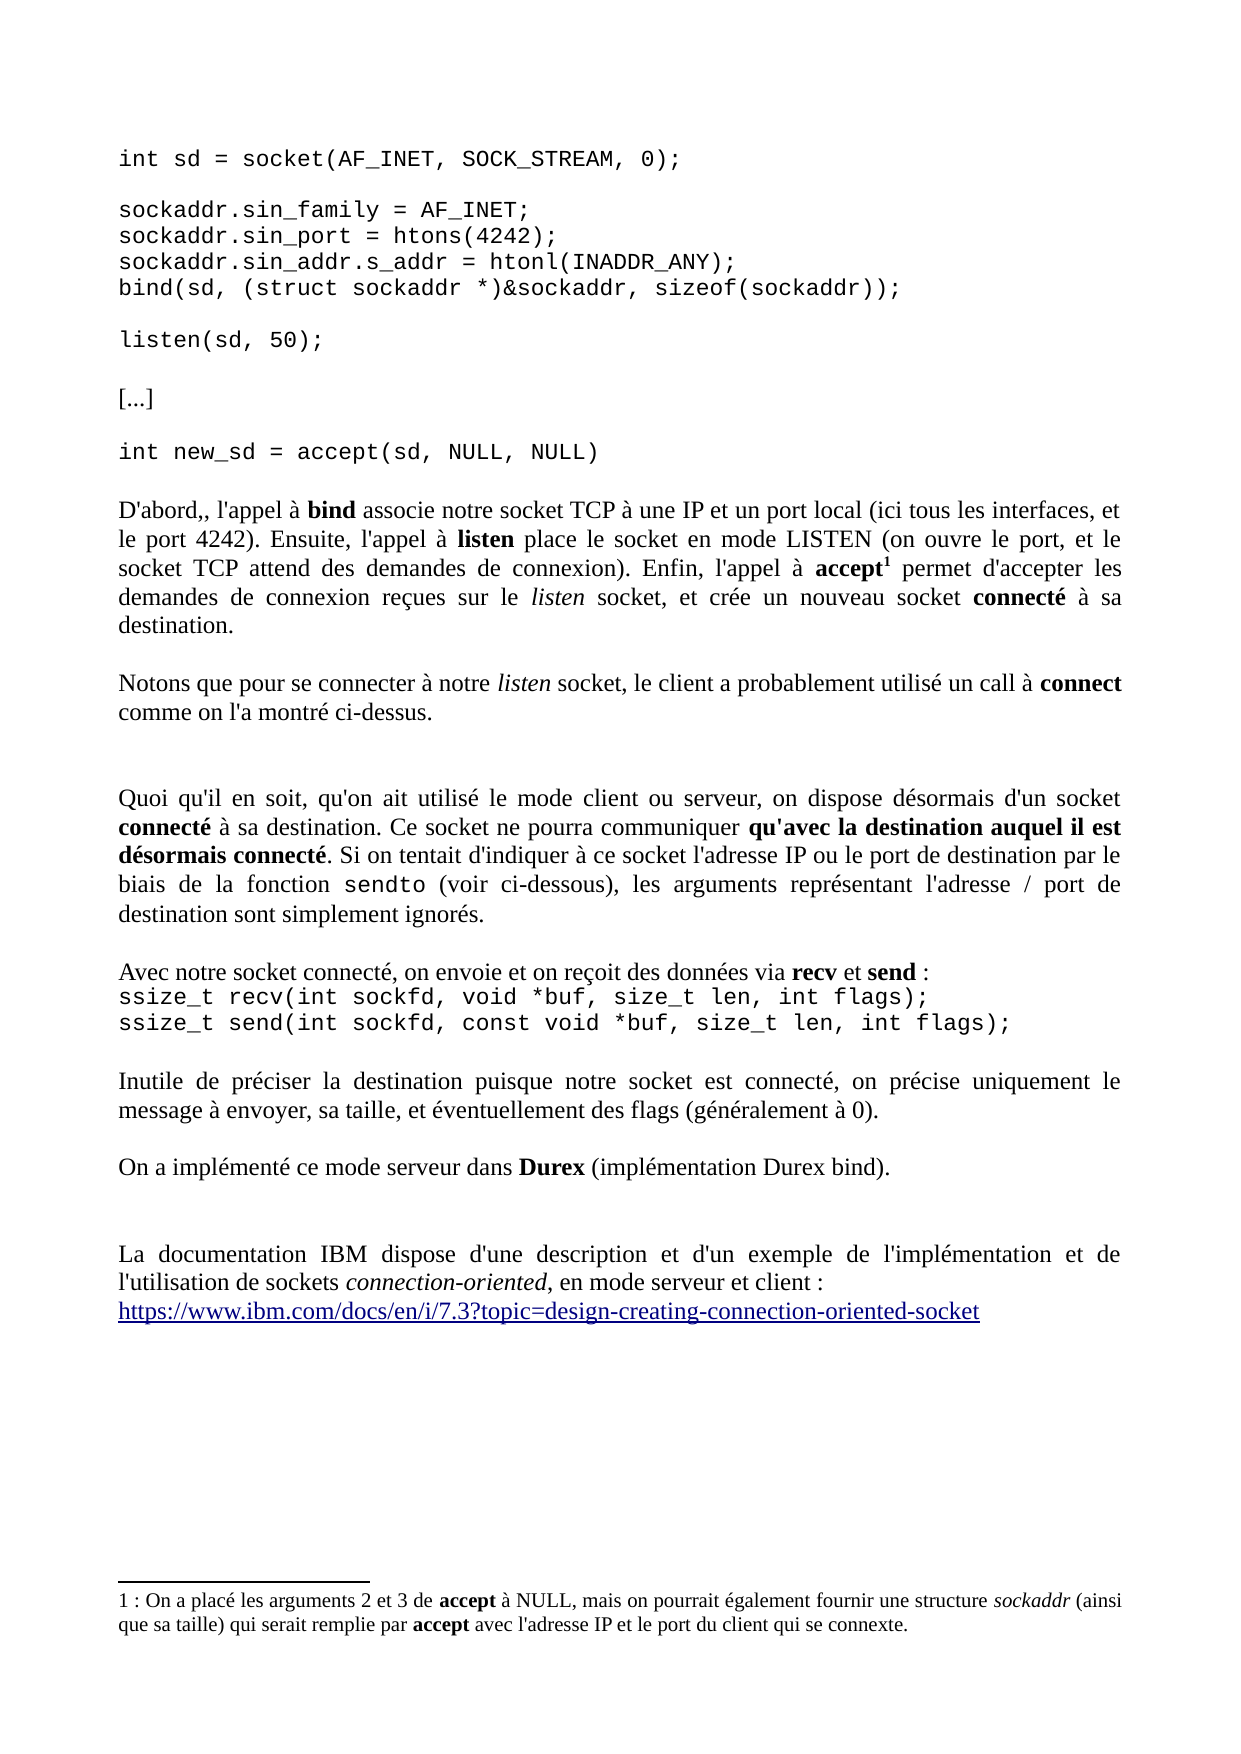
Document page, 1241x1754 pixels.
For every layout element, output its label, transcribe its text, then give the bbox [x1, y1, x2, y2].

text ssize_t recv(int sockfd, void *buf, size_t len, int flags); [118, 986, 1122, 1011]
text D'abord,, l'appel à bind associe notre socket TCP à une IP et un port local (ici tous les interfaces, et le port 4242). Ensuite, l'appel à listen place le socket en mode LISTEN (on ouvre le port, et le socket TCP attend des demandes de connexion). Enfin, l'appel à accept permet d'accepter les demandes de connexion reçues sur le listen socket, et crée un nouveau socket connecté à sa destination. [118, 495, 1122, 639]
text listen(sd, 50); [118, 328, 1122, 354]
text On a implémenté ce mode serveur dans Durex (implémentation Durex bind). [118, 1152, 1122, 1181]
text int sd = socket(AF_INET, SOCK_STREAM, 0); [118, 147, 1122, 173]
text Avec notre socket connecté, on envoie et on reçoit des données via recv et send : [118, 957, 1122, 986]
text La documentation IBM dispose d'une description et d'un exemple de l'implémentation et de l'utilisation de sockets connection-oriented, en mode serveur et client : [118, 1239, 1122, 1296]
text bind(sd, (struct sockaddr *)&sockaddr, sizeof(sockaddr)); [118, 277, 1122, 302]
text sockaddr.sin_port = htons(4242); [118, 225, 1122, 251]
text Quoi qu'il en soit, qu'on ait utilisé le mode client ou serveur, on dispose désormais d'un socket connecté à sa destination. Ce socket ne pourra communiquer qu'avec la destination auquel il est désormais connecté. Si on tentait d'indiquer à ce socket l'adresse IP ou le port de destination par le biais de la fonction sendto (voir ci-dessous), les arguments représentant l'adresse / port de destination sont simplement ignorés. [118, 783, 1122, 928]
text sockaddr.sin_addr.s_addr = htonl(INADDR_ANY); [118, 251, 1122, 277]
text Inutile de préciser la destination puisque notre socket est connecté, on précise uniquement le message à envoyer, sa taille, et éventuellement des flags (généralement à 0). [118, 1066, 1122, 1124]
text int new_sd = accept(sd, NULL, NULL) [118, 441, 1122, 467]
text sockaddr.sin_family = AF_INET; [118, 199, 1122, 225]
text https://www.ibm.com/docs/en/i/7.3?topic=design-creating-connection-oriented-socket [118, 1296, 1122, 1325]
text Notons que pour se connecter à notre listen socket, le client a probablement utilisé un call à connect comme on l'a montré ci-dessus. [118, 668, 1122, 725]
text ssize_t send(int sockfd, const void *buf, size_t len, int flags); [118, 1011, 1122, 1037]
text : On a placé les arguments 2 et 3 de accept à NULL, mais on pourrait également fournir une structure sockaddr (ainsi que sa taille) qui serait remplie par accept avec l'adresse IP et le port du client qui se connexte. [118, 1588, 1122, 1636]
text [...] [118, 383, 1122, 412]
